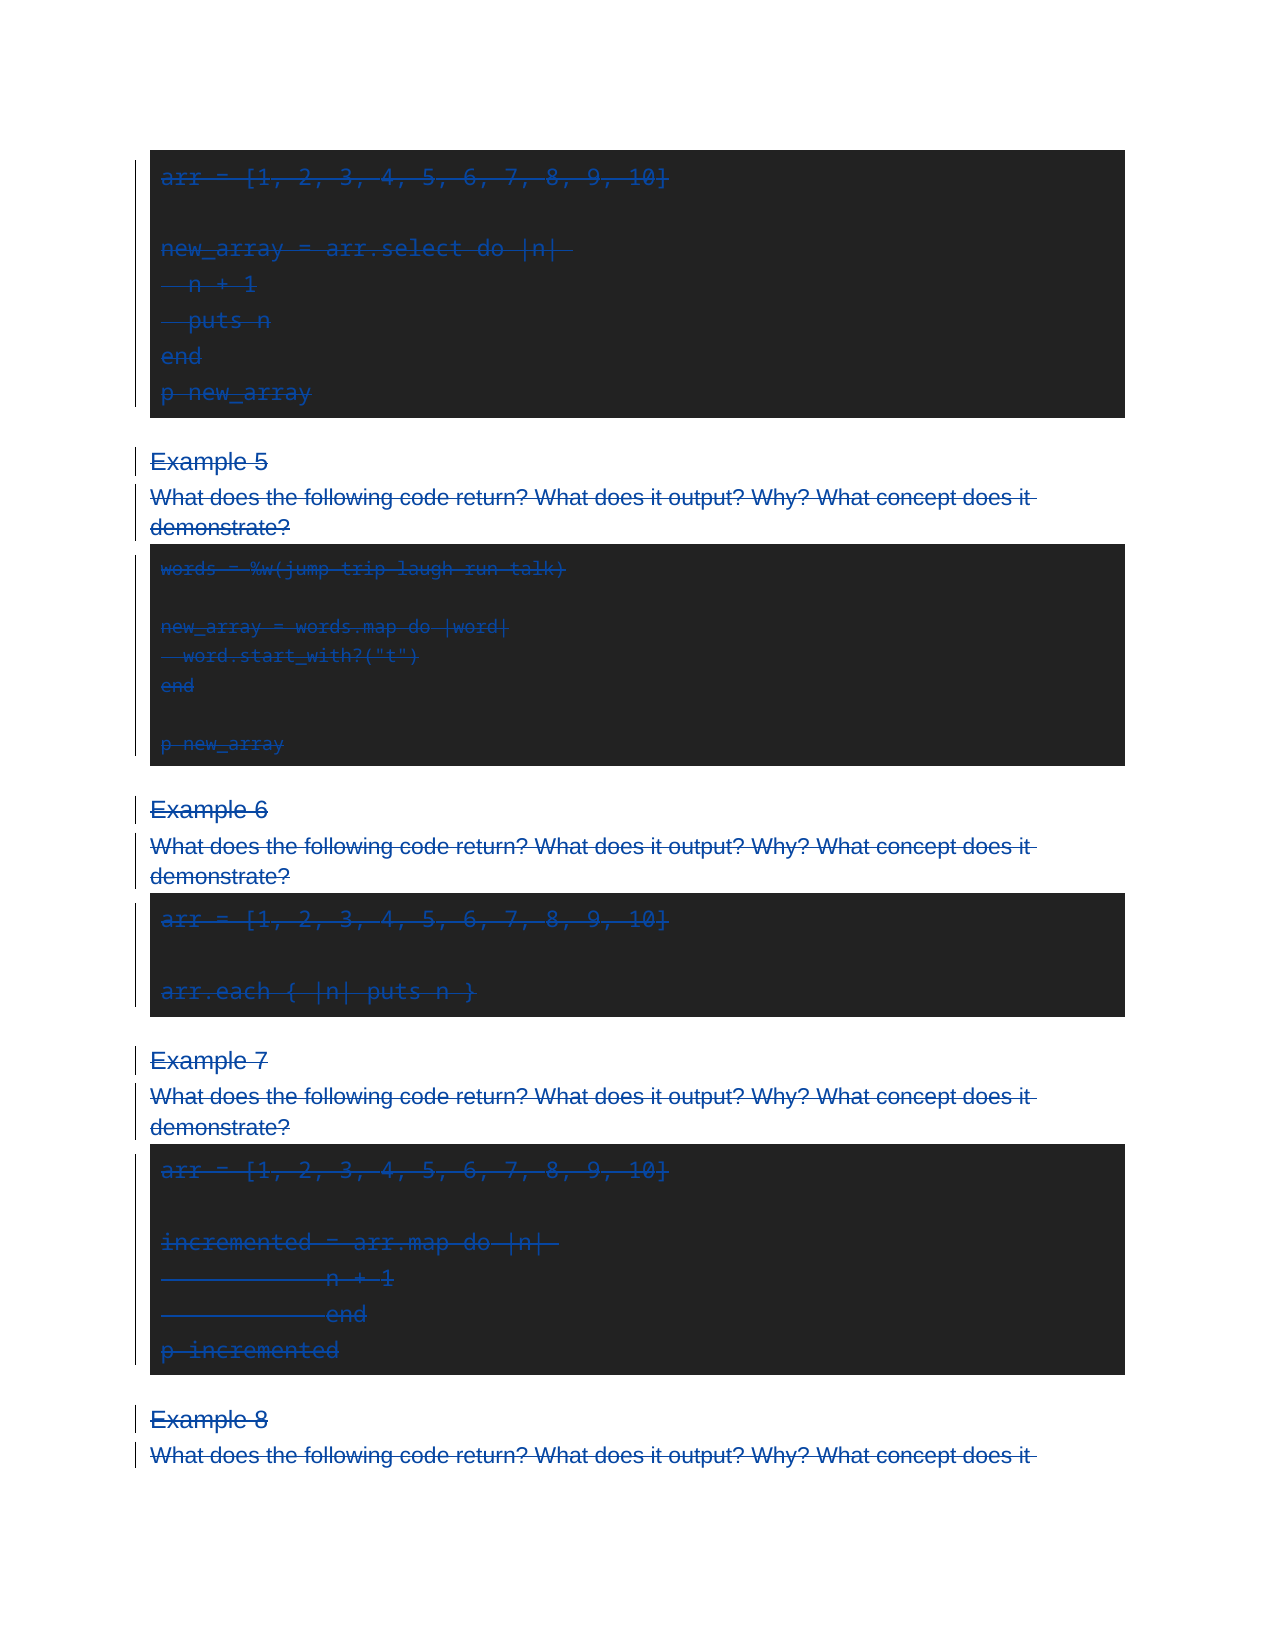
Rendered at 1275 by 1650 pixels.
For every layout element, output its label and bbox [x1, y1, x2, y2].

table_header [150, 893, 1125, 1017]
table_header [150, 1144, 1125, 1375]
table_header [150, 150, 1125, 418]
table_header [150, 544, 1125, 766]
